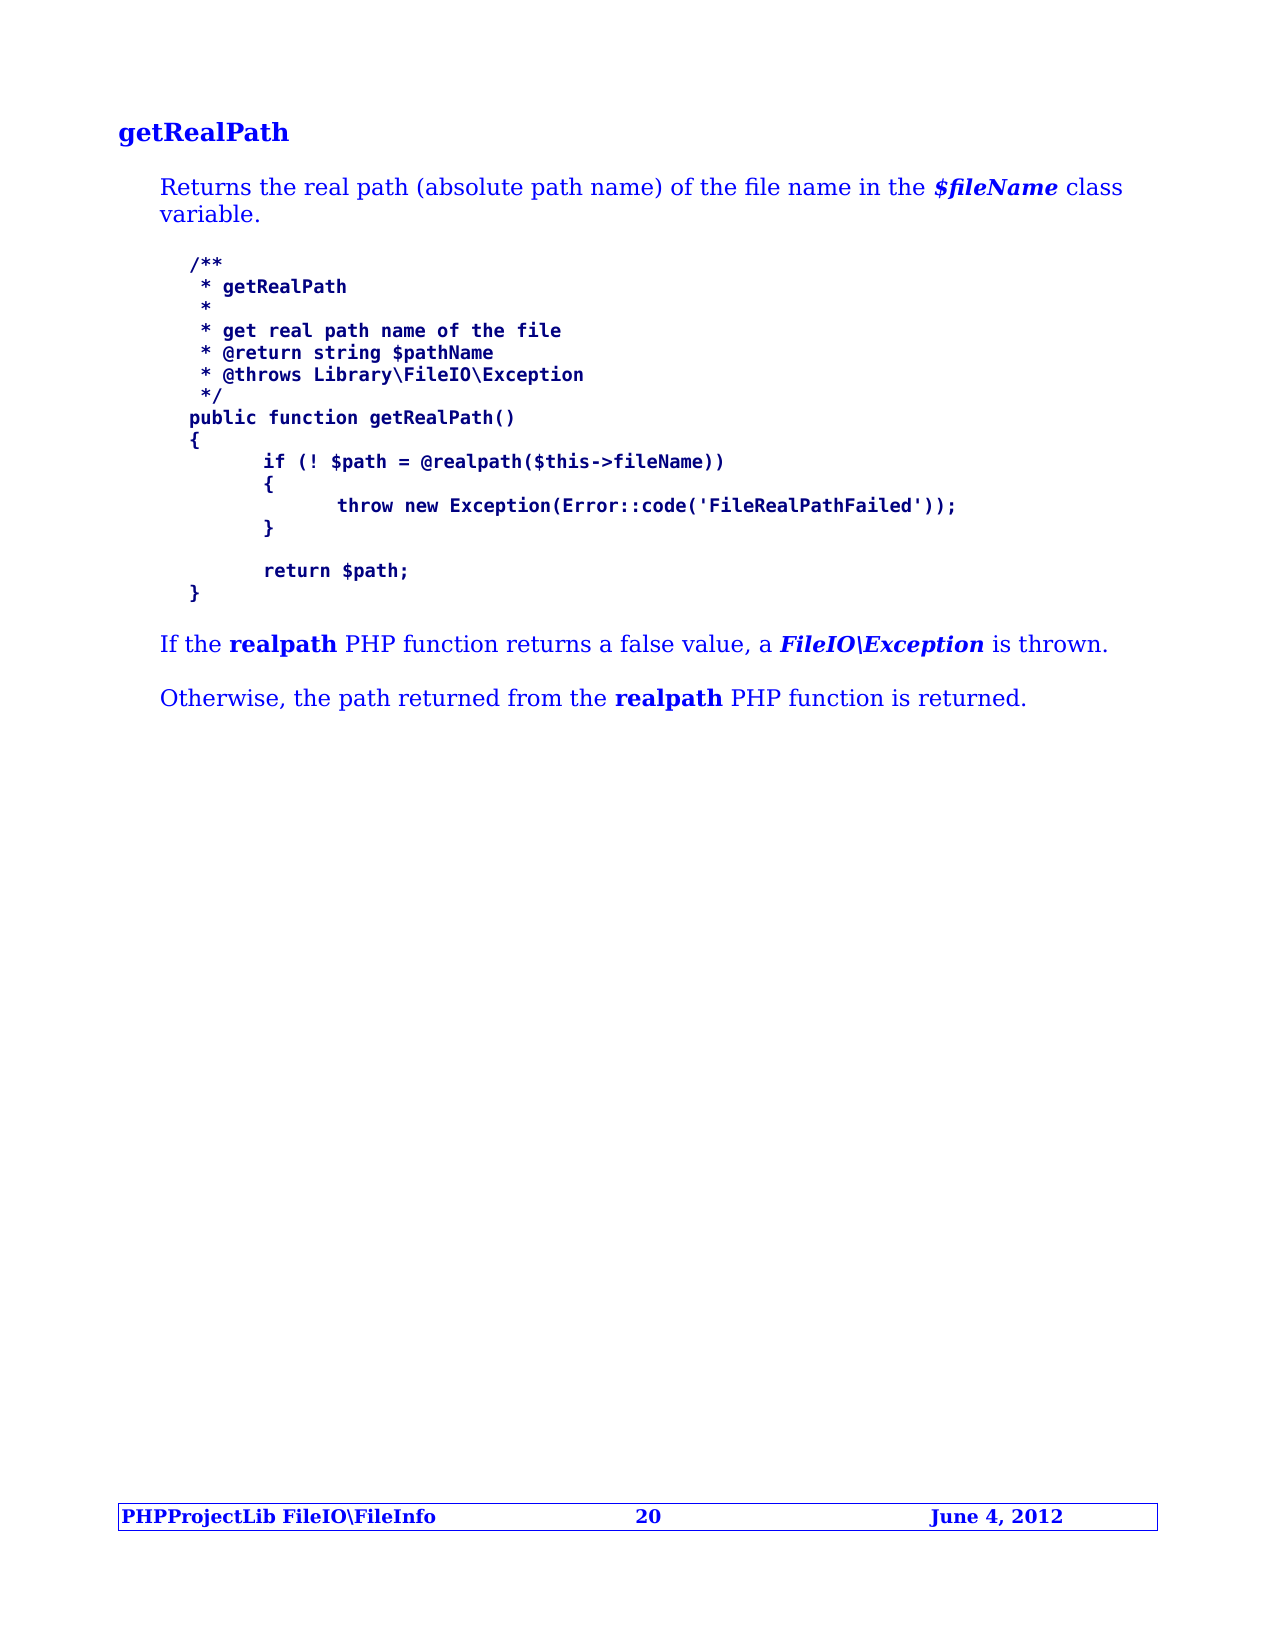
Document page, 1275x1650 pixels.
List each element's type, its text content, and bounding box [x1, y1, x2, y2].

list if (! $path = @realpath($this->fileName)) [189, 451, 1157, 473]
list { [189, 429, 1157, 451]
list return $path; [189, 560, 1157, 582]
title getRealPath [118, 118, 1157, 147]
list } [189, 582, 1157, 604]
list } [189, 517, 1157, 538]
list * getRealPath [189, 276, 1157, 298]
text If the realpath PHP function returns a false value, a FileIO\Exception is thrown. [159, 631, 1157, 658]
list { [189, 473, 1157, 495]
list * @throws Library\FileIO\Exception [189, 363, 1157, 385]
list throw new Exception(Error::code('FileRealPathFailed')); [189, 495, 1157, 517]
list public function getRealPath() [189, 407, 1157, 429]
list /** [189, 254, 1157, 276]
text Returns the real path (absolute path name) of the file name in the $fileName class variable. [159, 174, 1157, 227]
list */ [189, 385, 1157, 407]
text Otherwise, the path returned from the realpath PHP function is returned. [159, 684, 1157, 711]
list * @return string $pathName [189, 342, 1157, 363]
list * [189, 298, 1157, 320]
list * get real path name of the file [189, 320, 1157, 342]
